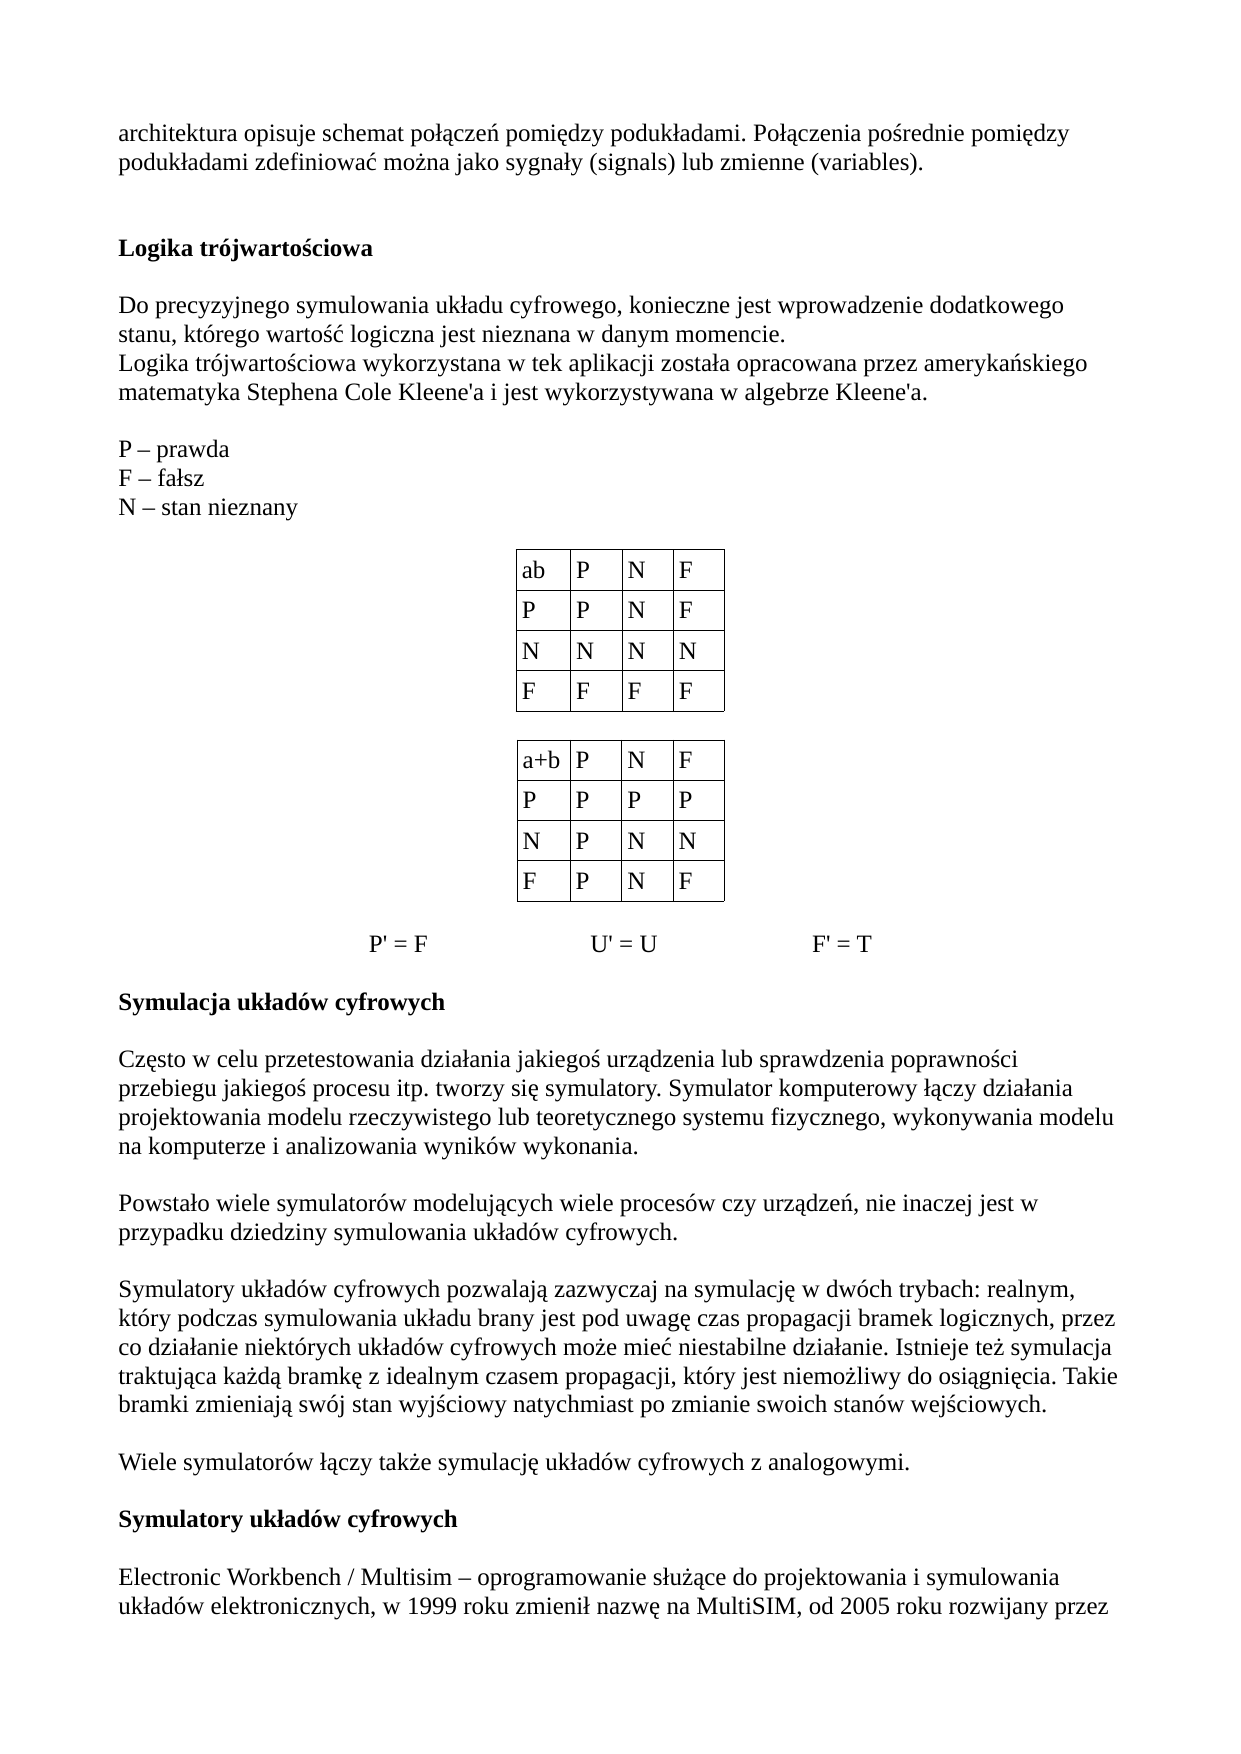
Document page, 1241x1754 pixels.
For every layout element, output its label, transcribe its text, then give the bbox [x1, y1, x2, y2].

table_cell N [623, 631, 673, 670]
table_cell P [571, 861, 621, 901]
text Logika trójwartościowa wykorzystana w tek aplikacji została opracowana przez amerykańskiego matematyka Stephena Cole Kleene'a i jest wykorzystywana w algebrze Kleene'a. [118, 348, 1122, 406]
table_header N [623, 550, 673, 590]
table_header F [674, 550, 724, 590]
table_header F [674, 741, 724, 780]
table_header a+b [518, 741, 570, 780]
table_header N [622, 741, 673, 780]
table_cell P [571, 781, 621, 820]
table_cell F [518, 861, 570, 901]
table_cell N [674, 631, 724, 670]
table_cell N [571, 631, 622, 670]
table_cell N [623, 591, 673, 630]
table_cell N [674, 821, 724, 860]
text Symulatory układów cyfrowych pozwalają zazwyczaj na symulację w dwóch trybach: realnym, który podczas symulowania układu brany jest pod uwagę czas propagacji bramek logicznych, przez co działanie niektórych układów cyfrowych może mieć niestabilne działanie. Istnieje też symulacja traktująca każdą bramkę z idealnym czasem propagacji, który jest niemożliwy do osiągnięcia. Takie bramki zmieniają swój stan wyjściowy natychmiast po zmianie swoich stanów wejściowych. [118, 1274, 1122, 1418]
text Symulatory układów cyfrowych [118, 1504, 1122, 1533]
table_cell P [518, 781, 570, 820]
table_cell F [674, 671, 724, 711]
table_cell F [674, 591, 724, 630]
table_header P [571, 550, 622, 590]
text F – fałsz [118, 463, 1122, 492]
table_cell N [622, 861, 673, 901]
table_cell N [622, 821, 673, 860]
text P – prawda [118, 434, 1122, 463]
table_cell P [517, 591, 570, 630]
text Do precyzyjnego symulowania układu cyfrowego, konieczne jest wprowadzenie dodatkowego stanu, którego wartość logiczna jest nieznana w danym momencie. [118, 291, 1122, 348]
table_cell F [674, 861, 724, 901]
text Symulacja układów cyfrowych [118, 987, 1122, 1016]
table_cell P [622, 781, 673, 820]
text Wiele symulatorów łączy także symulację układów cyfrowych z analogowymi. [118, 1447, 1122, 1476]
text architektura opisuje schemat połączeń pomiędzy podukładami. Połączenia pośrednie pomiędzy podukładami zdefiniować można jako sygnały (signals) lub zmienne (variables). [118, 118, 1122, 176]
text Często w celu przetestowania działania jakiegoś urządzenia lub sprawdzenia poprawności przebiegu jakiegoś procesu itp. tworzy się symulatory. Symulator komputerowy łączy działania projektowania modelu rzeczywistego lub teoretycznego systemu fizycznego, wykonywania modelu na komputerze i analizowania wyników wykonania. [118, 1044, 1122, 1159]
table_cell F [623, 671, 673, 711]
table_header P [571, 741, 621, 780]
table_cell P [571, 821, 621, 860]
text Logika trójwartościowa [118, 233, 1122, 262]
text Electronic Workbench / Multisim – oprogramowanie służące do projektowania i symulowania układów elektronicznych, w 1999 roku zmienił nazwę na MultiSIM, od 2005 roku rozwijany przez [118, 1562, 1122, 1619]
text Powstało wiele symulatorów modelujących wiele procesów czy urządzeń, nie inaczej jest w przypadku dziedziny symulowania układów cyfrowych. [118, 1188, 1122, 1246]
table_header ab [517, 550, 570, 590]
text P' = F U' = U F' = T [118, 929, 1122, 958]
table_cell N [518, 821, 570, 860]
table_cell F [517, 671, 570, 711]
table_cell N [517, 631, 570, 670]
table_cell P [674, 781, 724, 820]
table_cell P [571, 591, 622, 630]
text N – stan nieznany [118, 492, 1122, 521]
table_cell F [571, 671, 622, 711]
